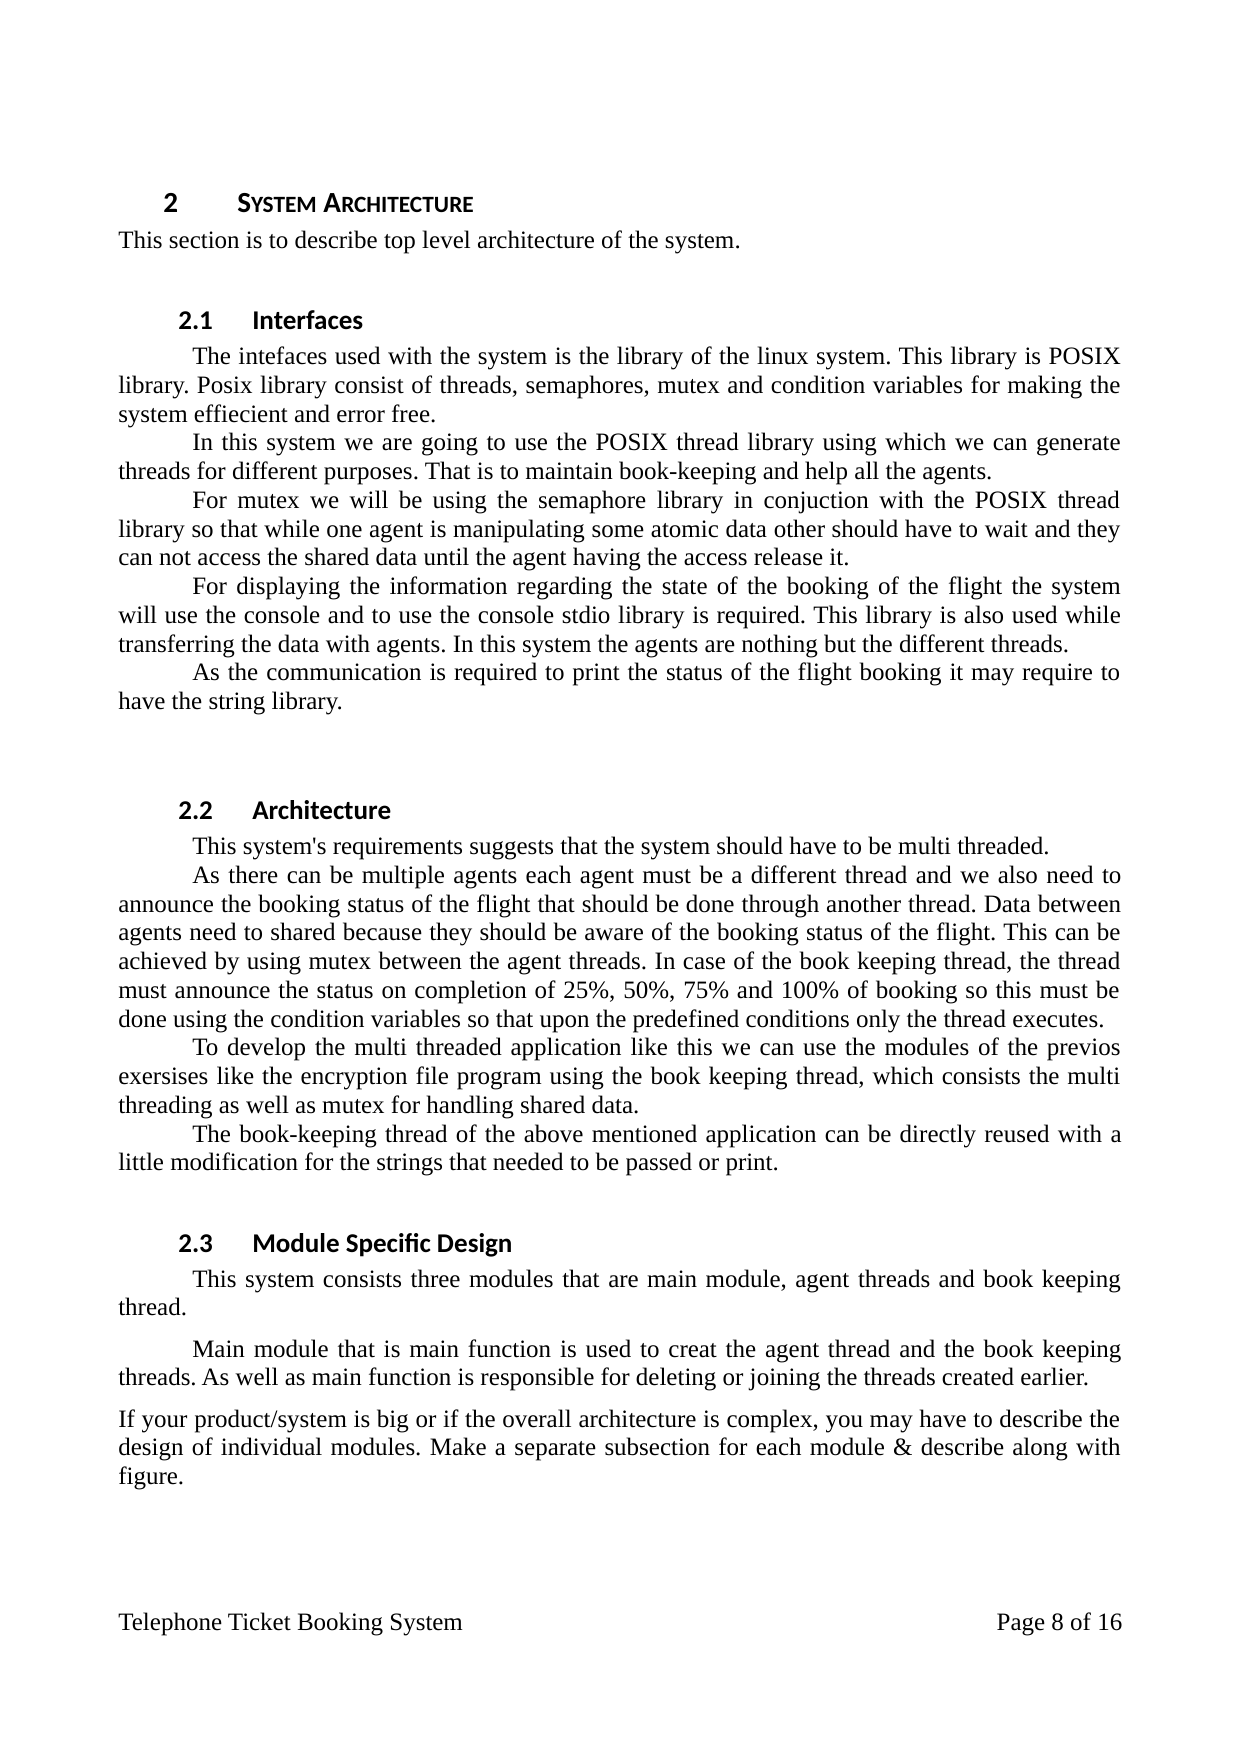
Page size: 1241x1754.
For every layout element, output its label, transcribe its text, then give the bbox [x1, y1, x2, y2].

text If your product/system is big or if the overall architecture is complex, you may have to describe the design of individual modules. Make a separate subsection for each module & describe along with figure. [118, 1404, 1122, 1490]
text The intefaces used with the system is the library of the linux system. This library is POSIX library. Posix library consist of threads, semaphores, mutex and condition variables for making the system effiecient and error free. [118, 341, 1122, 427]
text For mutex we will be using the semaphore library in conjuction with the POSIX thread library so that while one agent is manipulating some atomic data other should have to wait and they can not access the shared data until the agent having the access release it. [118, 485, 1122, 571]
subtitle Architecture [178, 793, 1122, 826]
text As there can be multiple agents each agent must be a different thread and we also need to announce the booking status of the flight that should be done through another thread. Data between agents need to shared because they should be aware of the booking status of the flight. This can be achieved by using mutex between the agent threads. In case of the book keeping thread, the thread must announce the status on completion of 25%, 50%, 75% and 100% of booking so this must be done using the condition variables so that upon the predefined conditions only the thread executes. [118, 860, 1122, 1032]
text To develop the multi threaded application like this we can use the modules of the previos exersises like the encryption file program using the book keeping thread, which consists the multi threading as well as mutex for handling shared data. [118, 1032, 1122, 1119]
text In this system we are going to use the POSIX thread library using which we can generate threads for different purposes. That is to maintain book-keeping and help all the agents. [118, 427, 1122, 485]
subtitle Interfaces [178, 303, 1122, 336]
text This section is to describe top level architecture of the system. [118, 225, 1122, 254]
subtitle System Architecture [163, 184, 1122, 220]
subtitle Module Specific Design [178, 1226, 1122, 1259]
text This system's requirements suggests that the system should have to be multi threaded. [118, 831, 1122, 860]
text For displaying the information regarding the state of the booking of the flight the system will use the console and to use the console stdio library is required. This library is also used while transferring the data with agents. In this system the agents are nothing but the different threads. [118, 571, 1122, 657]
text Main module that is main function is used to creat the agent thread and the book keeping threads. As well as main function is responsible for deleting or joining the threads created earlier. [118, 1334, 1122, 1391]
text The book-keeping thread of the above mentioned application can be directly reused with a little modification for the strings that needed to be passed or print. [118, 1119, 1122, 1176]
text As the communication is required to print the status of the flight booking it may require to have the string library. [118, 657, 1122, 715]
text This system consists three modules that are main module, agent threads and book keeping thread. [118, 1264, 1122, 1321]
